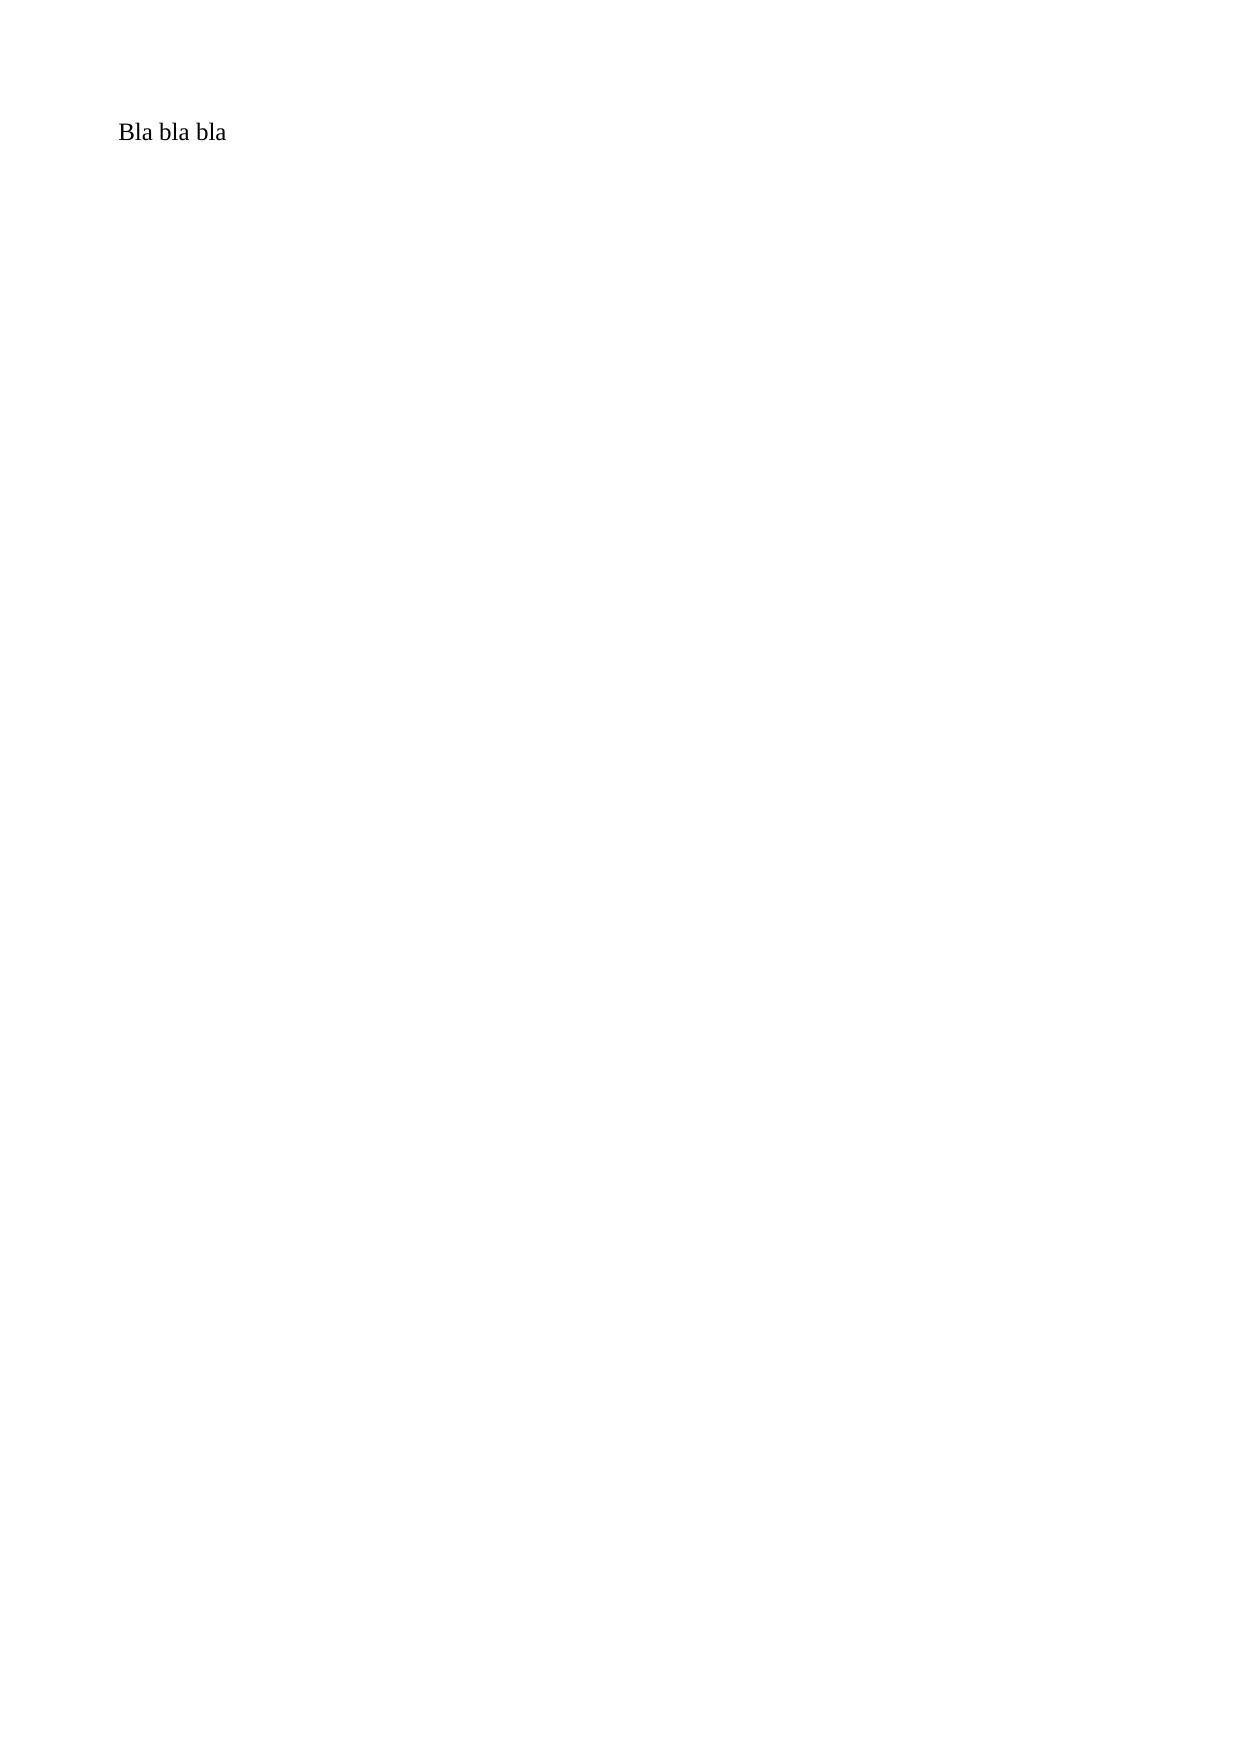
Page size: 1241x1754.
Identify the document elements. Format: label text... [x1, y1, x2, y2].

text Bla bla bla [118, 118, 1122, 146]
